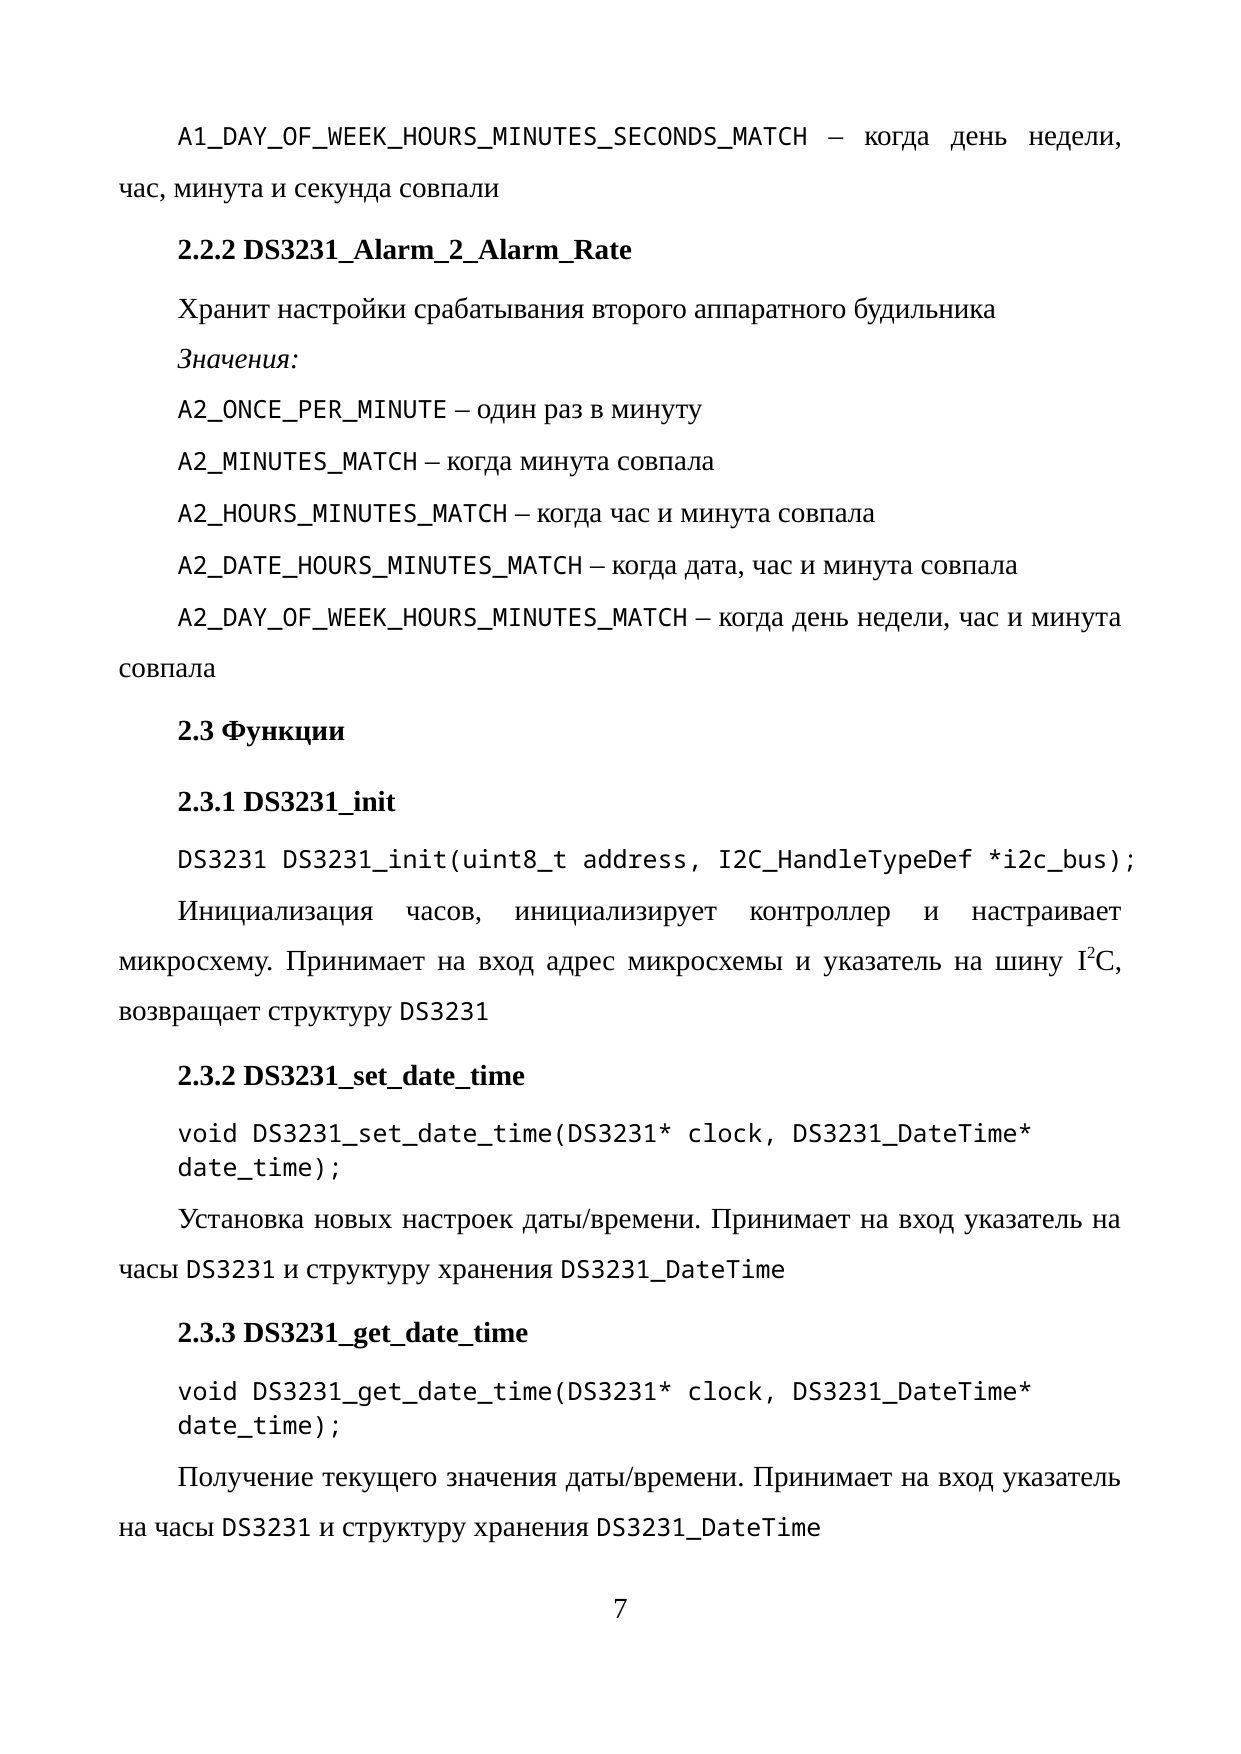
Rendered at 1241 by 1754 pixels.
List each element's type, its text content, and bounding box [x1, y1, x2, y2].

text A2_DAY_OF_WEEK_HOURS_MINUTES_MATCH – когда день недели, час и минута совпала [118, 599, 1122, 684]
text A2_DATE_HOURS_MINUTES_MATCH – когда дата, час и минута совпала [118, 547, 1122, 582]
subtitle DS3231_get_date_time [118, 1316, 1122, 1349]
text Значения: [118, 341, 1122, 374]
subtitle DS3231_Alarm_2_Alarm_Rate [118, 232, 1122, 266]
text Инициализация часов, инициализирует контроллер и настраивает микросхему. Принимает на вход адрес микросхемы и указатель на шину I2C, возвращает структуру DS3231 [118, 893, 1122, 1028]
text A2_HOURS_MINUTES_MATCH – когда час и минута совпала [118, 495, 1122, 530]
text A2_MINUTES_MATCH – когда минута совпала [118, 443, 1122, 478]
text A1_DAY_OF_WEEK_HOURS_MINUTES_SECONDS_MATCH – когда день недели, час, минута и секунда совпали [118, 118, 1122, 203]
text Хранит настройки срабатывания второго аппаратного будильника [118, 291, 1122, 324]
subtitle DS3231_init [118, 784, 1122, 817]
text Установка новых настроек даты/времени. Принимает на вход указатель на часы DS3231 и структуру хранения DS3231_DateTime [118, 1201, 1122, 1286]
subtitle DS3231_set_date_time [118, 1058, 1122, 1091]
text A2_ONCE_PER_MINUTE – один раз в минуту [118, 391, 1122, 426]
text Получение текущего значения даты/времени. Принимает на вход указатель на часы DS3231 и структуру хранения DS3231_DateTime [118, 1459, 1122, 1544]
text void DS3231_get_date_time(DS3231* clock, DS3231_DateTime* date_time); [177, 1374, 1080, 1442]
subtitle Функции [118, 713, 1122, 746]
text void DS3231_set_date_time(DS3231* clock, DS3231_DateTime* date_time); [177, 1116, 1080, 1184]
text DS3231 DS3231_init(uint8_t address, I2C_HandleTypeDef *i2c_bus); [177, 842, 1137, 876]
